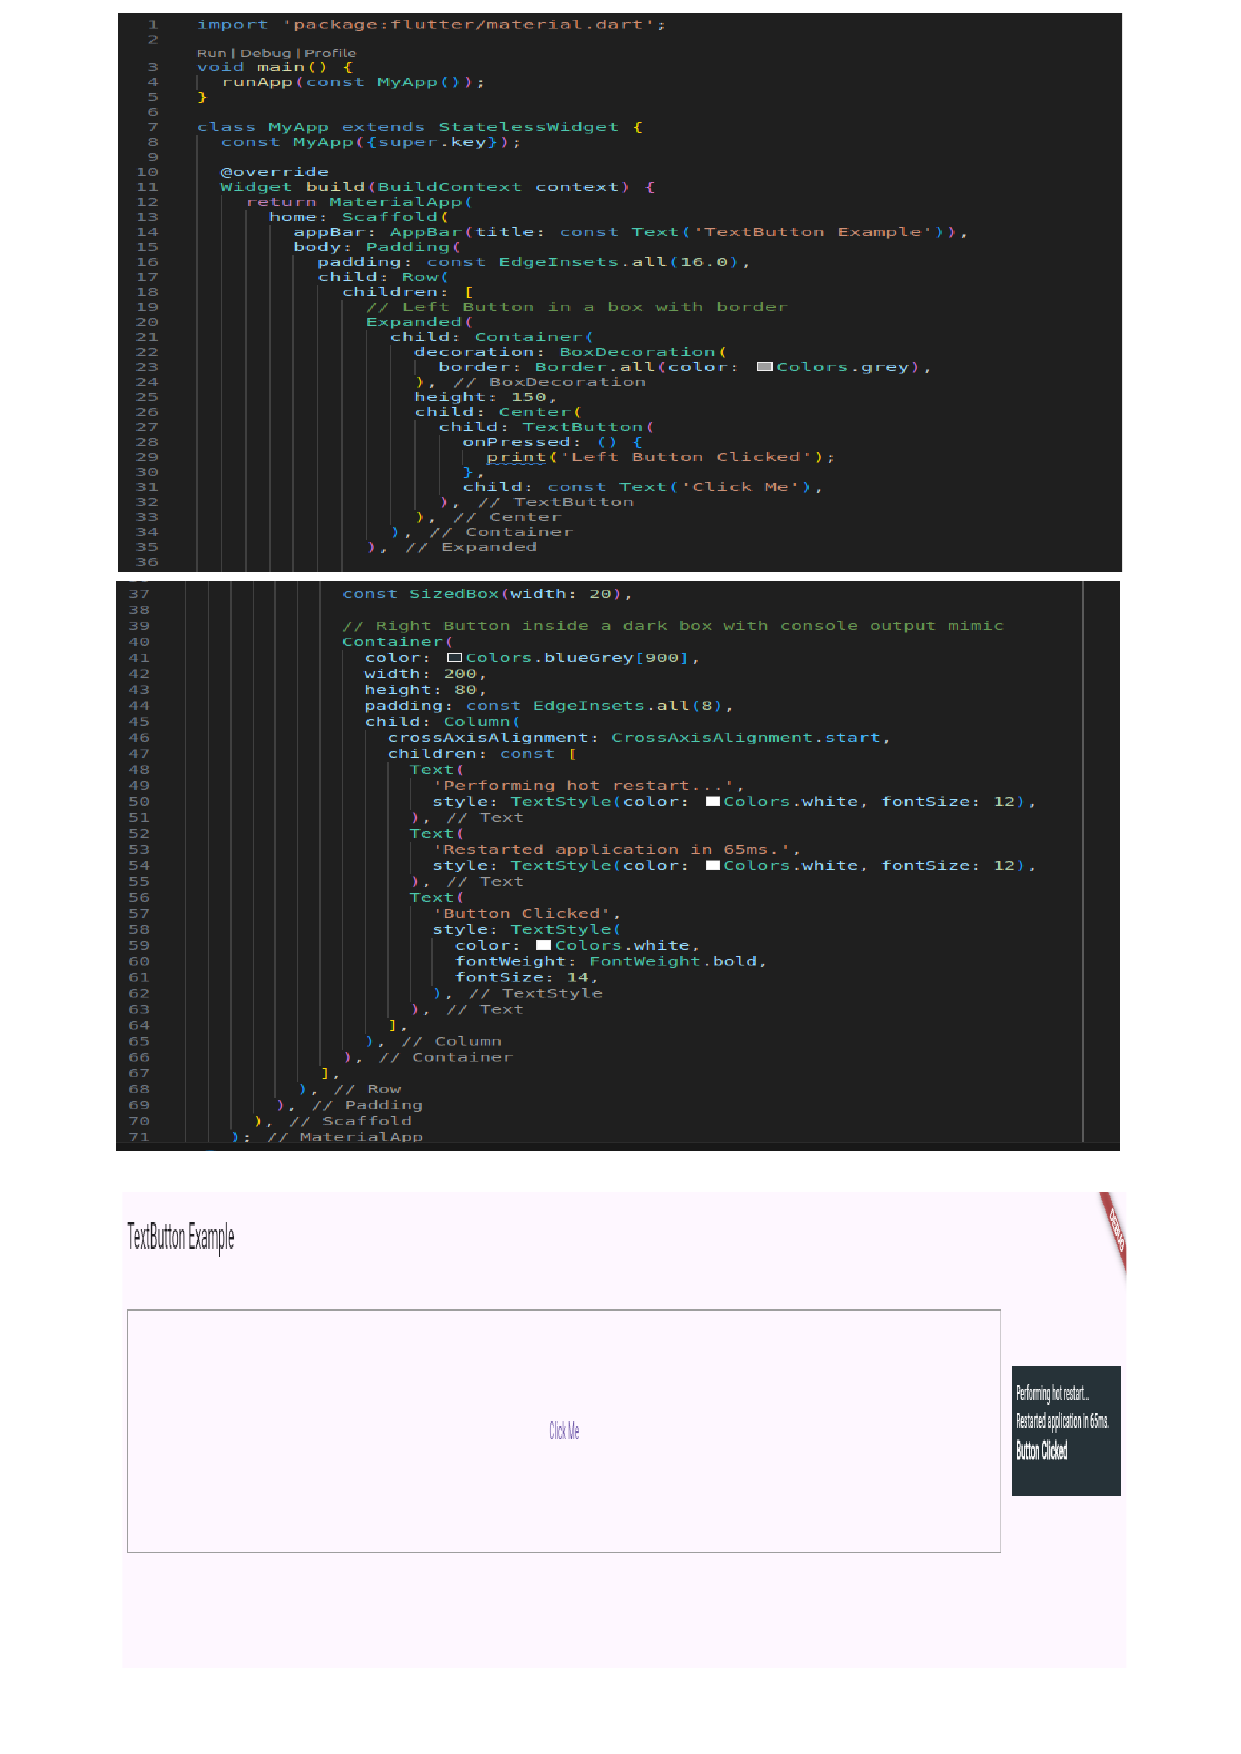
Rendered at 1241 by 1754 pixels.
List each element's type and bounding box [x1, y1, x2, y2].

picture [122, 1192, 1127, 1668]
picture [118, 13, 1123, 572]
picture [116, 581, 1120, 1151]
